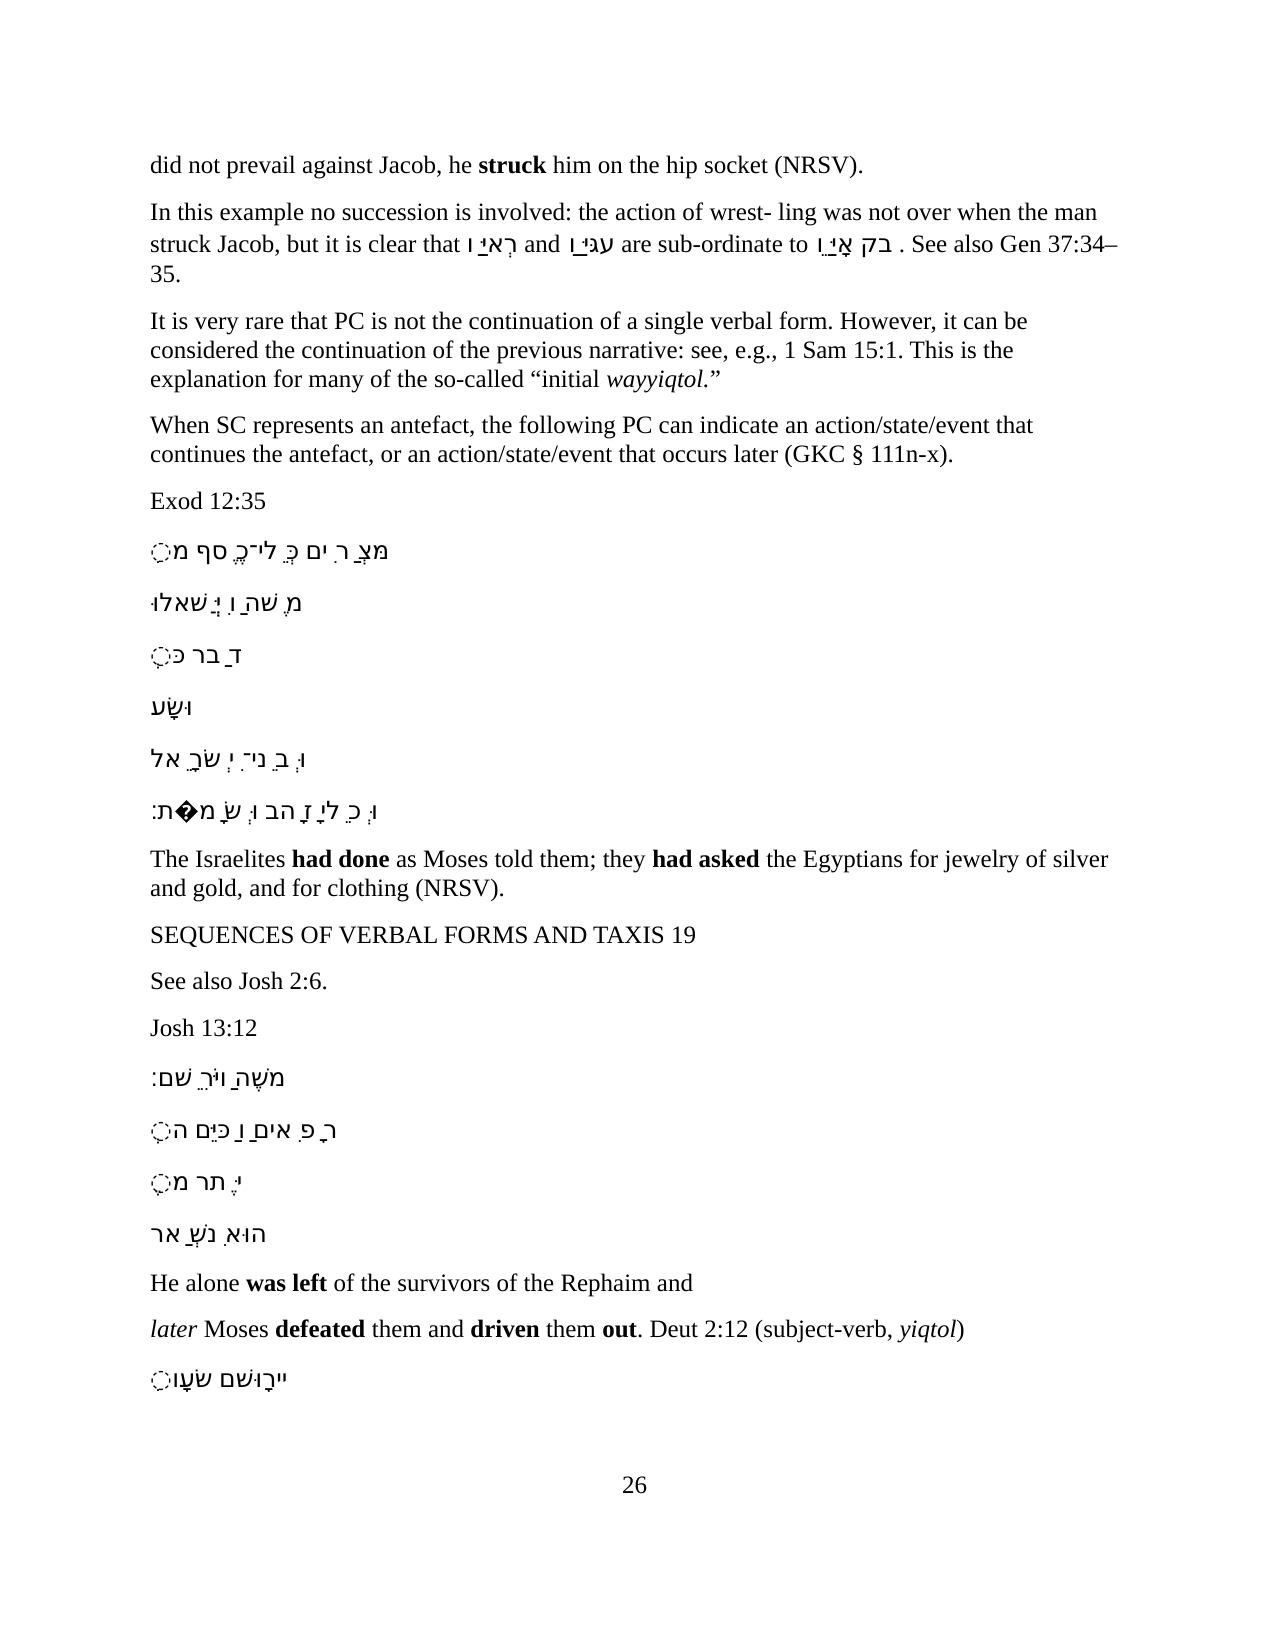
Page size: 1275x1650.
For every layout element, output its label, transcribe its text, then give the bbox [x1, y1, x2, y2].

text Josh 13:12 [150, 1013, 1125, 1042]
text See also Josh 2:6. [150, 966, 1125, 995]
text The Israelites had done as Moses told them; they had asked the Egyptians for jewelry of silver and gold, and for clothing (NRSV). [150, 844, 1125, 902]
text In this example no succession is involved: the action of wrest- ling was not over when the man struck Jacob, but it is clear that רְאיַּ ַו and ַעגּיִּ ַו are sub-ordinate to ֵבק אָיֵּ ַו . See also Gen 37:34–35. [150, 197, 1125, 288]
text When SC represents an antefact, the following PC can indicate an action/state/event that continues the antefact, or an action/state/event that occurs later (GKC § 111n-x). [150, 410, 1125, 468]
text did not prevail against Jacob, he struck him on the hip socket (NRSV). [150, 150, 1125, 179]
text משֶׁה ַויֹּרִ ֵשׁם׃ [150, 1060, 1125, 1094]
text Exod 12:35 [150, 486, 1125, 514]
text It is very rare that PC is not the continuation of a single verbal form. However, it can be considered the continuation of the previous narrative: see, e.g., 1 Sam 15:1. This is the explanation for many of the so-called “initial wayyiqtol.” [150, 306, 1125, 392]
text וּשָׂﬠ [150, 688, 1125, 722]
text ֶיּ ֶתר מ [150, 1164, 1125, 1198]
text SEQUENCES OF VERBAL FORMS AND TAXIS 19 [150, 920, 1125, 948]
text הוּא ִנשְׁ ַאר [150, 1216, 1125, 1250]
text מ ֶשׁה ַו ִיְּ ֲשׁאלוּ [150, 584, 1125, 618]
text He alone was left of the survivors of the Rephaim and [150, 1268, 1125, 1296]
text ִמּצְ ַר ִים כְּ ֵלי־כֶ ֶסף מ [150, 532, 1125, 566]
text וּ ְכ ֵלי ָז ָהב וּ ְשׂ ָמ�ת׃ [150, 792, 1125, 826]
text וּ ְב ֵני־ ִי ְשׂרָ ֵאל [150, 740, 1125, 774]
text later Moses defeated them and driven them out. Deut 2:12 (subject-verb, yiqtol) [150, 1314, 1125, 1343]
text ִיירָוּשׁם שׂﬠָו [150, 1361, 1125, 1395]
text ְד ַבר כּ [150, 636, 1125, 670]
text ְר ָפ ִאים ַו ַכּיֵּם ה [150, 1112, 1125, 1146]
